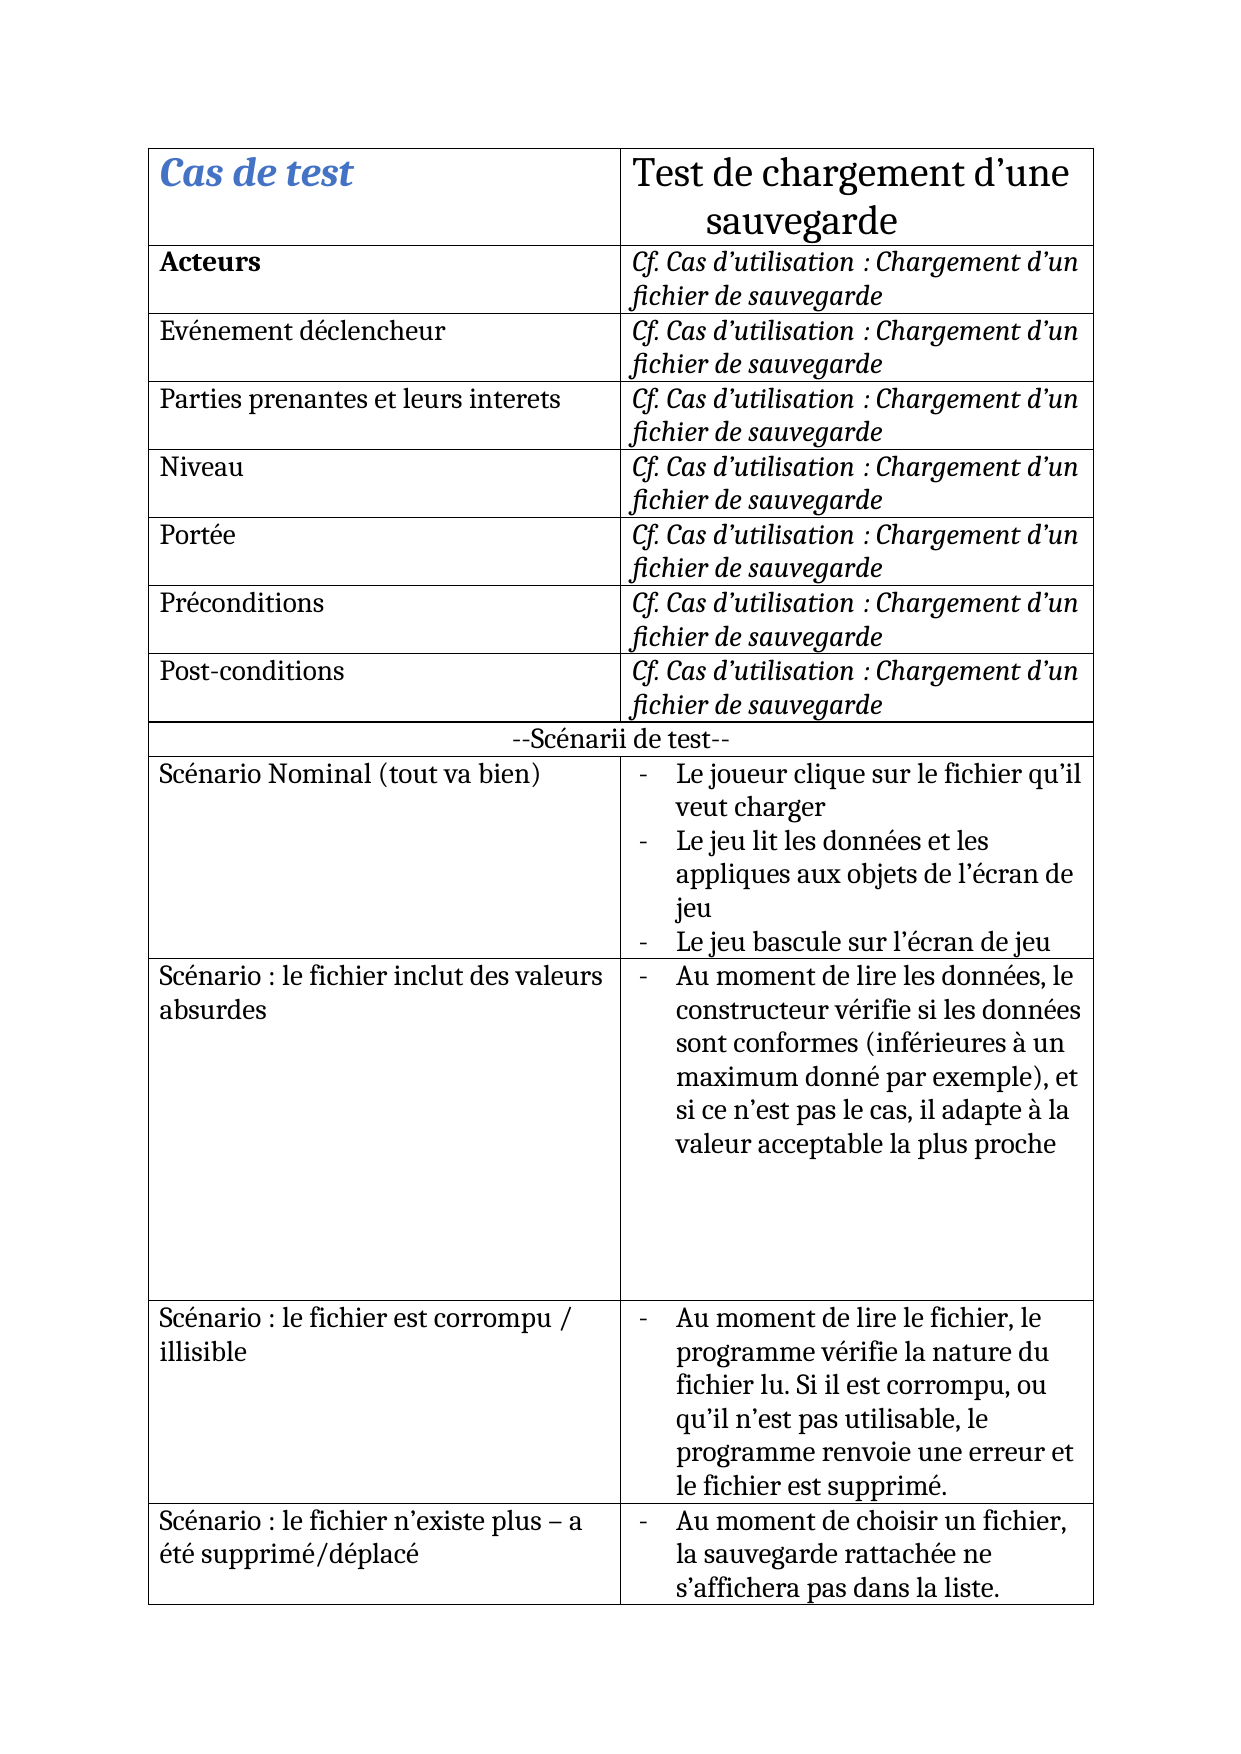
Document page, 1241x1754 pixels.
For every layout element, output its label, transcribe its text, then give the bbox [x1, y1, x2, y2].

table_header Cas de test [149, 149, 620, 244]
table_cell Au moment de lire les données, le constructeur vérifie si les données sont conformes (inférieures à un maximum donné par exemple), et si ce n’est pas le cas, il adapte à la valeur acceptable la plus proche [621, 959, 1093, 1300]
table_cell Cf. Cas d’utilisation : Chargement d’un fichier de sauvegarde [621, 314, 1093, 381]
table_cell Portée [149, 518, 620, 585]
table_cell Au moment de lire le fichier, le programme vérifie la nature du fichier lu. Si il est corrompu, ou qu’il n’est pas utilisable, le programme renvoie une erreur et le fichier est supprimé. [621, 1301, 1093, 1503]
table_cell Le joueur clique sur le fichier qu’il veut charger Le jeu lit les données et les appliques aux objets de l’écran de jeu Le jeu bascule sur l’écran de jeu [621, 757, 1093, 958]
table_cell --Scénarii de test-- [149, 723, 1093, 756]
table_cell Cf. Cas d’utilisation : Chargement d’un fichier de sauvegarde [621, 382, 1093, 449]
table_header Test de chargement d’une sauvegarde [621, 149, 1093, 244]
table_cell Scénario : le fichier est corrompu / illisible [149, 1301, 620, 1503]
table_cell Scénario : le fichier n’existe plus – a été supprimé/déplacé [149, 1504, 620, 1604]
table_cell Au moment de choisir un fichier, la sauvegarde rattachée ne s’affichera pas dans la liste. [621, 1504, 1093, 1604]
table_cell Cf. Cas d’utilisation : Chargement d’un fichier de sauvegarde [621, 246, 1093, 313]
table_cell Cf. Cas d’utilisation : Chargement d’un fichier de sauvegarde [621, 450, 1093, 517]
table_cell Préconditions [149, 586, 620, 653]
table_cell Scénario : le fichier inclut des valeurs absurdes [149, 959, 620, 1300]
table_cell Evénement déclencheur [149, 314, 620, 381]
table_cell Post-conditions [149, 654, 620, 721]
table_cell Cf. Cas d’utilisation : Chargement d’un fichier de sauvegarde [621, 586, 1093, 653]
table_cell Cf. Cas d’utilisation : Chargement d’un fichier de sauvegarde [621, 518, 1093, 585]
table_cell Scénario Nominal (tout va bien) [149, 757, 620, 958]
table_cell Cf. Cas d’utilisation : Chargement d’un fichier de sauvegarde [621, 654, 1093, 721]
table_cell Parties prenantes et leurs interets [149, 382, 620, 449]
table_cell Acteurs [149, 246, 620, 313]
table_cell Niveau [149, 450, 620, 517]
